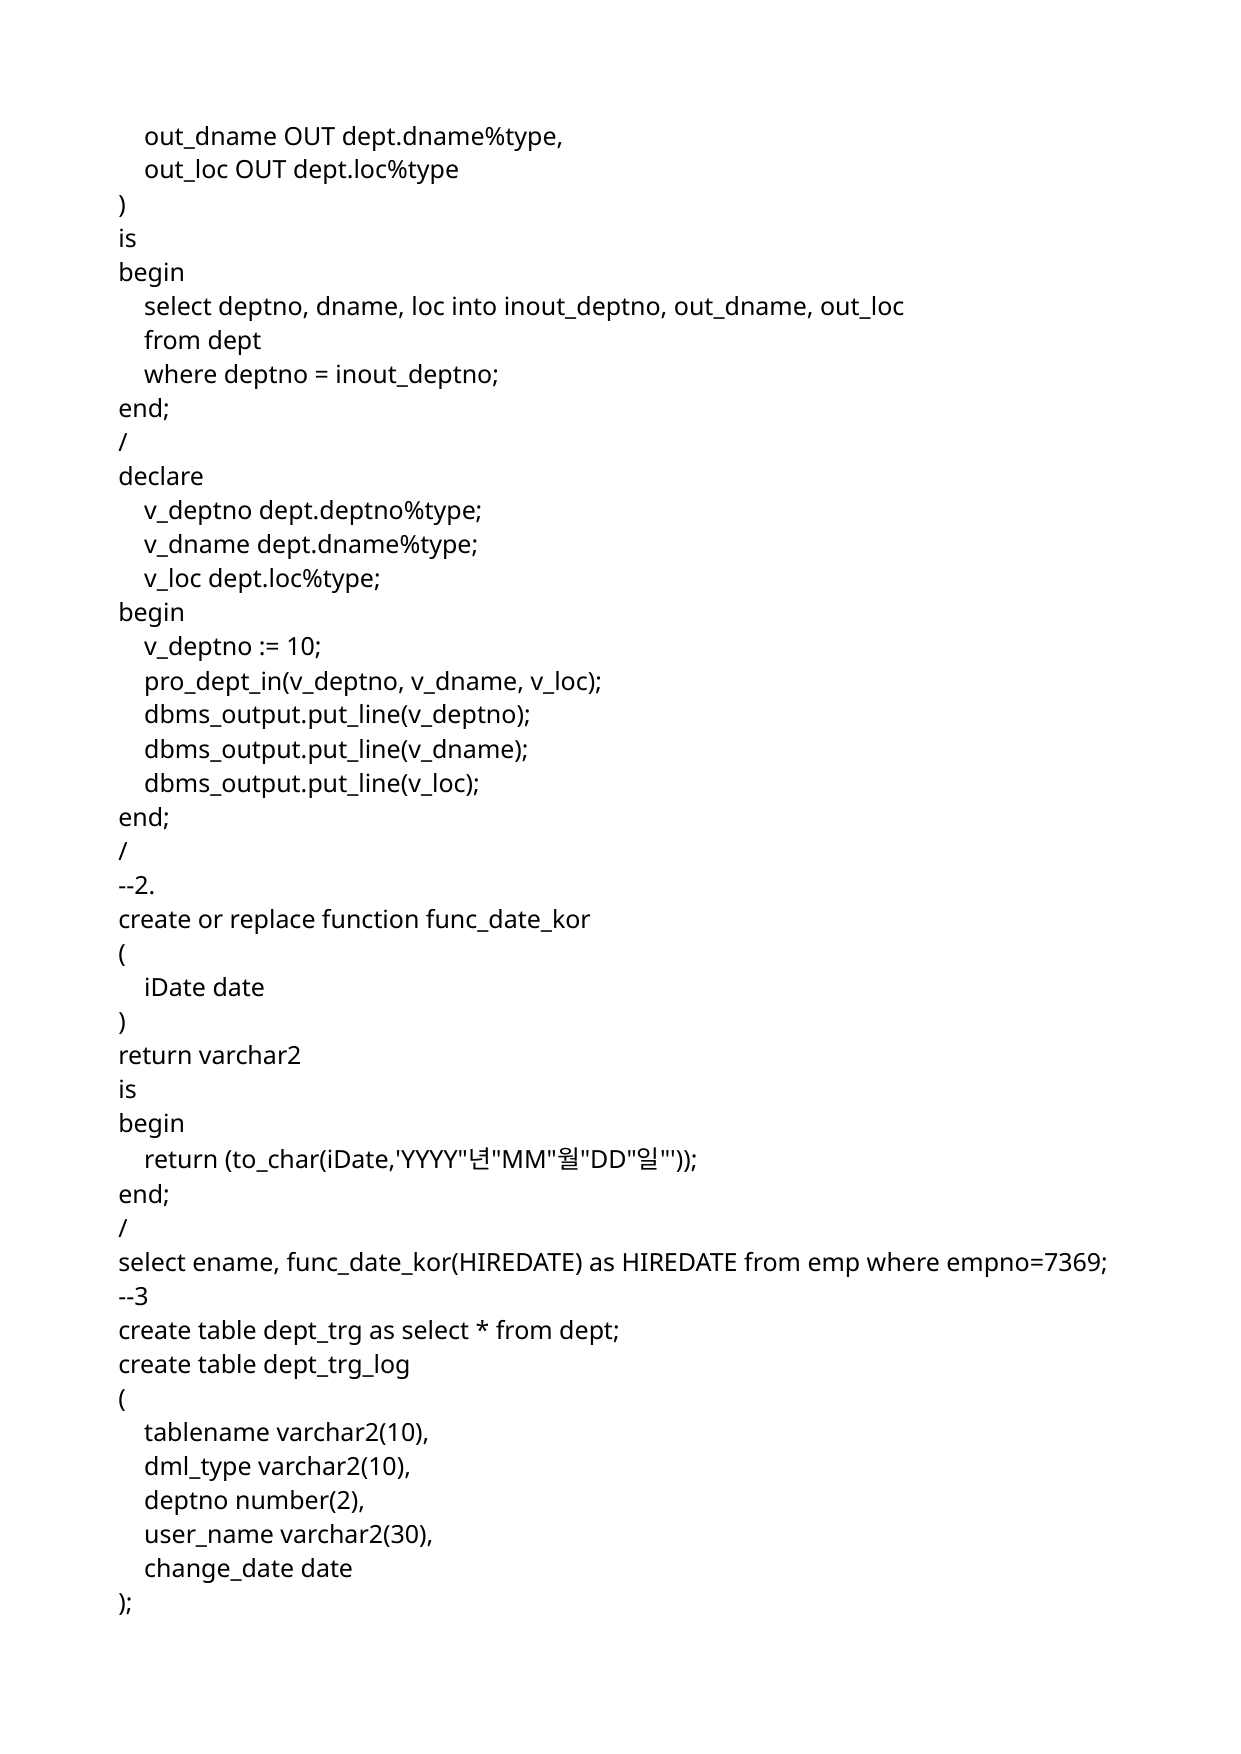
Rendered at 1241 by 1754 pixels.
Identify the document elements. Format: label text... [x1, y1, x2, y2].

text out_dname OUT dept.dname%type, out_loc OUT dept.loc%type ) is begin select deptno, dname, loc into inout_deptno, out_dname, out_loc from dept where deptno = inout_deptno; end; / declare v_deptno dept.deptno%type; v_dname dept.dname%type; v_loc dept.loc%type; begin v_deptno := 10; pro_dept_in(v_deptno, v_dname, v_loc); dbms_output.put_line(v_deptno); dbms_output.put_line(v_dname); dbms_output.put_line(v_loc); end; / --2. create or replace function func_date_kor ( iDate date ) return varchar2 is begin return (to_char(iDate,'YYYY"년"MM"월"DD"일"')); end; / select ename, func_date_kor(HIREDATE) as HIREDATE from emp where empno=7369; --3 create table dept_trg as select * from dept; create table dept_trg_log ( tablename varchar2(10), dml_type varchar2(10), deptno number(2), user_name varchar2(30), change_date date ); [118, 118, 1122, 1619]
